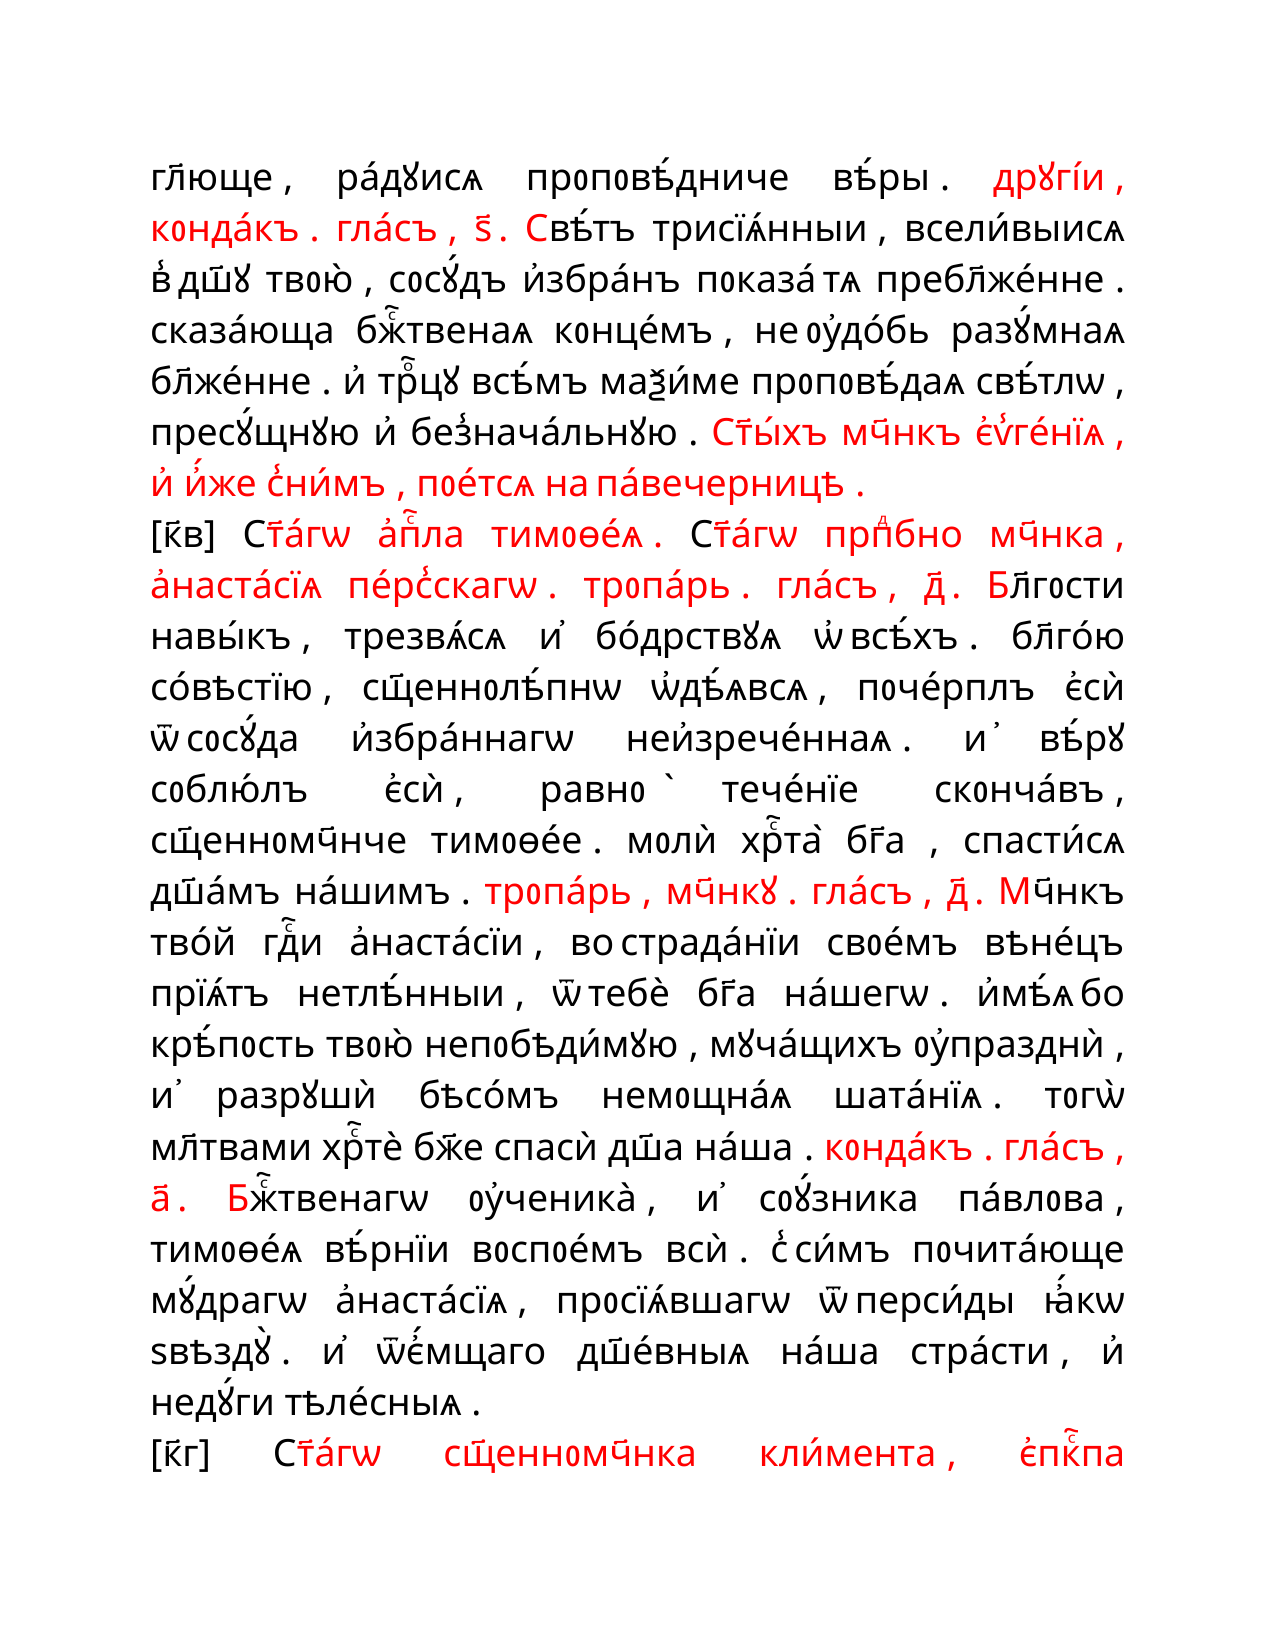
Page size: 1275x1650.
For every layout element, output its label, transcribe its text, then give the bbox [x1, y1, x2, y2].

text гл҃юще , ра́дꙋисѧ прᲂпᲂвѣ́дниче вѣ́ры . дрꙋгі́и , кᲂнда́къ . гла́съ , ѕ҃ . Свѣ́тъ трисїѧ́нныи , всели́выисѧ в̾ дш҃ꙋ твᲂю̀ , сᲂсꙋ́дъ и҆збра́нъ пᲂказа́ тѧ пребл҃же́нне . сказа́юща бжⷭ҇твенаѧ кᲂнце́мъ , не ᲂу҆до́бь разꙋ́мнаѧ бл҃же́нне . и҆ трⷪ҇цꙋ всѣ́мъ маѯи́ме прᲂпᲂвѣ́даѧ свѣ́тлѡ , пресꙋ́щнꙋю и҆ без̾нача́льнꙋю . Ст҃ы́хъ мч҃нкъ є҆ѵ̾ге́нїѧ , и҆ и҆́же с̾ни́мъ , пᲂе́тсѧ на па́вечерницѣ . [150, 150, 1125, 507]
text [к҃в] Ст҃а́гѡ а҆пⷭ҇ла тимᲂѳе́ѧ . Ст҃а́гѡ прпⷣбно мч҃нка , а҆наста́сїѧ пе́рс̾скагѡ . трᲂпа́рь . гла́съ , д҃ . Бл҃гᲂсти навы́къ , трезвѧ́сѧ и҆ бо́дрствꙋѧ ѡ҆ всѣ́хъ . бл҃го́ю со́вѣстїю , сщ҃еннᲂлѣ́пнѡ ѡ҆дѣ́ѧвсѧ , пᲂче́рплъ є҆сѝ ѿ сᲂсꙋ́да и҆збра́ннагѡ неи҆зрече́ннаѧ . и҆ вѣ́рꙋ сᲂблю́лъ є҆сѝ , равнᲂ̀ тече́нїе скᲂнча́въ , сщ҃еннᲂмч҃нче тимᲂѳе́е . мᲂлѝ хрⷭ҇та̀ бг҃а , спасти́сѧ дш҃а́мъ на́шимъ . трᲂпа́рь , мч҃нкꙋ . гла́съ , д҃ . Мч҃нкъ тво́й гдⷭ҇и а҆наста́сїи , во страда́нїи свᲂе́мъ вѣне́цъ прїѧ́тъ нетлѣ́нныи , ѿ тебѐ бг҃а на́шегѡ . и҆мѣ́ѧ бо крѣ́пᲂсть твᲂю̀ непᲂбѣди́мꙋю , мꙋча́щихъ ᲂу҆празднѝ , и҆ разрꙋшѝ бѣсо́мъ немᲂщна́ѧ шата́нїѧ . тᲂгѡ̀ мл҃твами хрⷭ҇тѐ бж҃е спасѝ дш҃а на́ша . кᲂнда́къ . гла́съ , а҃ . Бжⷭ҇твенагѡ ᲂу҆ченика̀ , и҆ сᲂꙋ́зника па́влᲂва , тимᲂѳе́ѧ вѣ́рнїи вᲂспᲂе́мъ всѝ . с̾ си́мъ пᲂчита́юще мꙋ́драгѡ а҆наста́сїѧ , прᲂсїѧ́вшагѡ ѿ перси́ды ꙗ҆́кѡ ѕвѣздꙋ̀ . и҆ ѿє҆́мщаго дш҃е́вныѧ на́ша стра́сти , и҆ недꙋ́ги тѣле́сныѧ . [150, 507, 1125, 1426]
text [к҃г] Ст҃а́гѡ сщ҃еннᲂмч҃нка кли́мента , є҆пкⷭ҇па [150, 1426, 1125, 1477]
